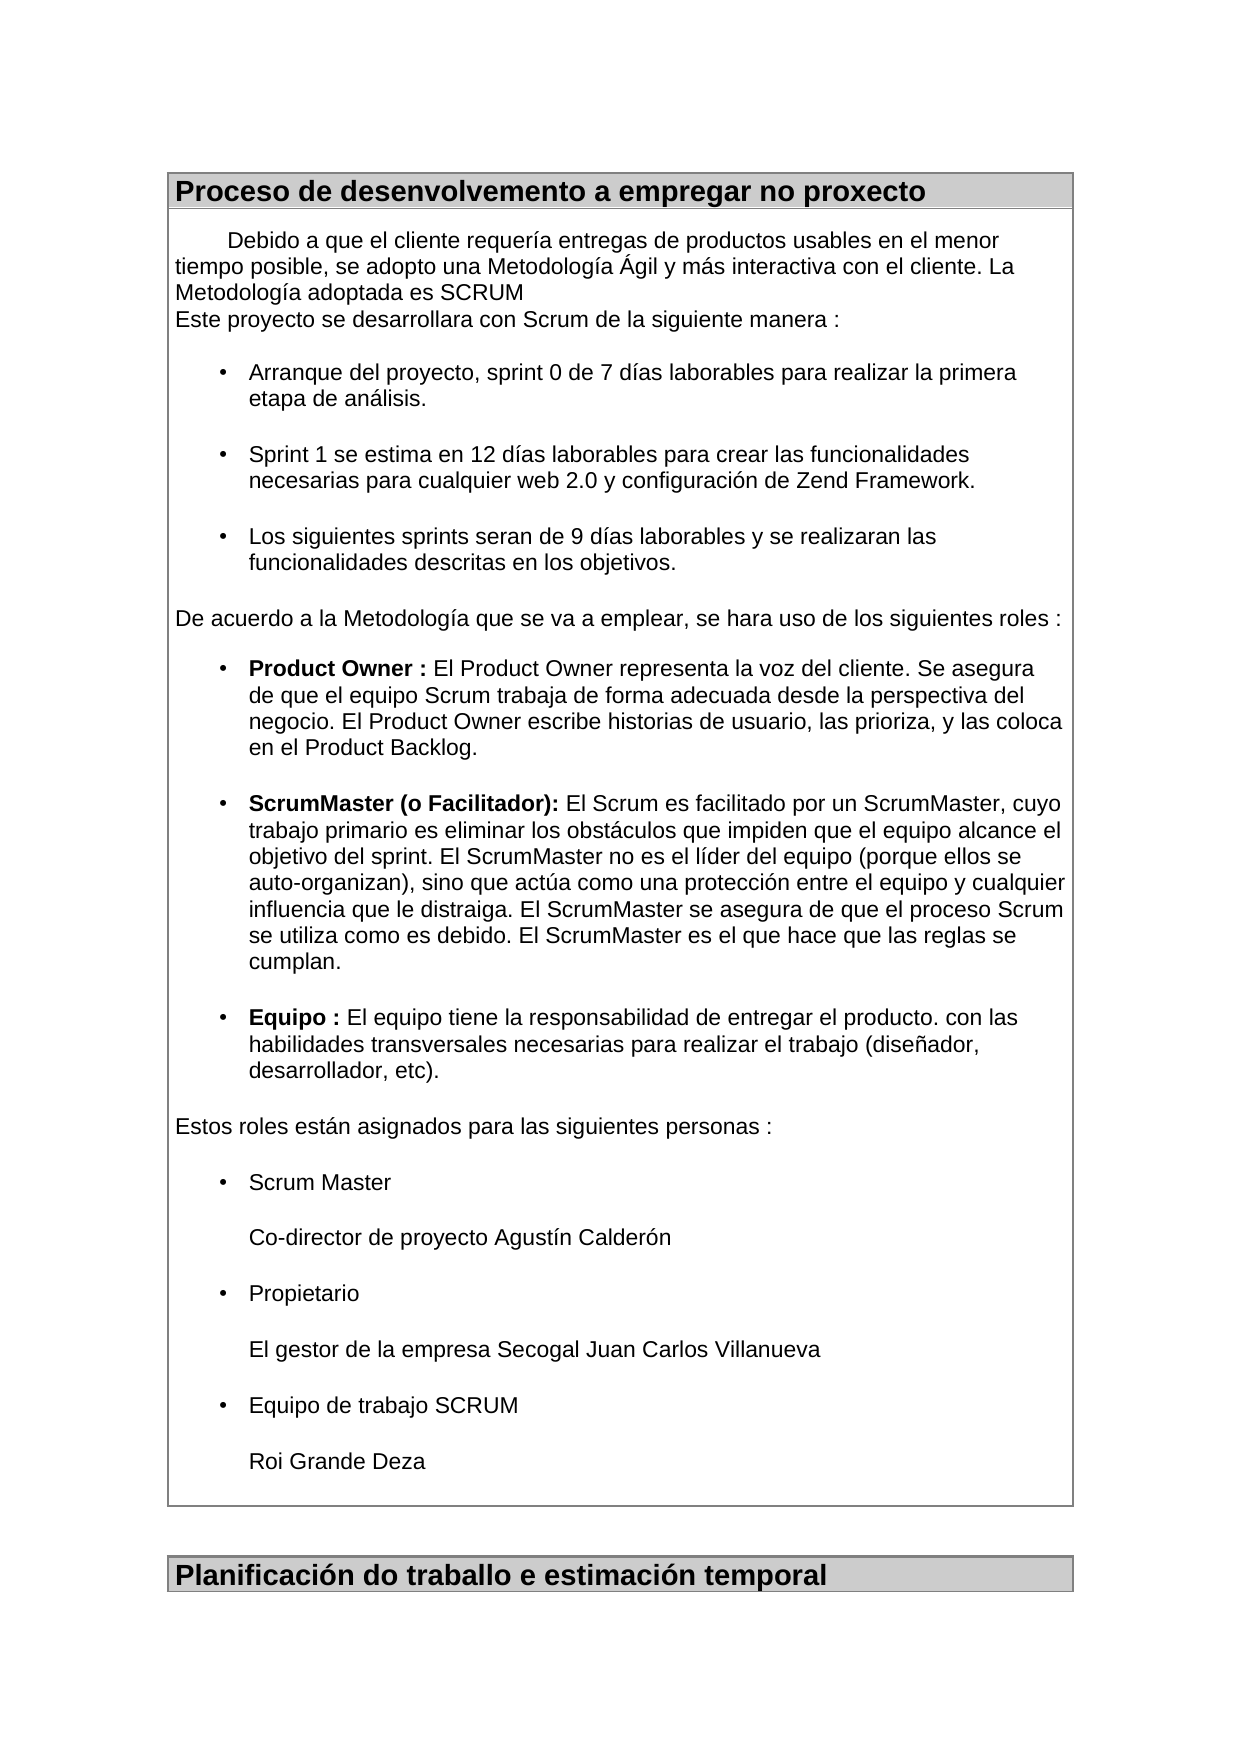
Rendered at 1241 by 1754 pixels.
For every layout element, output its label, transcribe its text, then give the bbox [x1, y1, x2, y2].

table_cell Debido a que el cliente requería entregas de productos usables en el menor tiempo posible, se adopto una Metodología Ágil y más interactiva con el cliente. La Metodología adoptada es SCRUM Este proyecto se desarrollara con Scrum de la siguiente manera : Arranque del proyecto, sprint 0 de 7 días laborables para realizar la primera etapa de análisis. Sprint 1 se estima en 12 días laborables para crear las funcionalidades necesarias para cualquier web 2.0 y configuración de Zend Framework. Los siguientes sprints seran de 9 días laborables y se realizaran las funcionalidades descritas en los objetivos. De acuerdo a la Metodología que se va a emplear, se hara uso de los siguientes roles : Product Owner : El Product Owner representa la voz del cliente. Se asegura de que el equipo Scrum trabaja de forma adecuada desde la perspectiva del negocio. El Product Owner escribe historias de usuario, las prioriza, y las coloca en el Product Backlog. ScrumMaster (o Facilitador): El Scrum es facilitado por un ScrumMaster, cuyo trabajo primario es eliminar los obstáculos que impiden que el equipo alcance el objetivo del sprint. El ScrumMaster no es el líder del equipo (porque ellos se auto-organizan), sino que actúa como una protección entre el equipo y cualquier influencia que le distraiga. El ScrumMaster se asegura de que el proceso Scrum se utiliza como es debido. El ScrumMaster es el que hace que las reglas se cumplan. Equipo : El equipo tiene la responsabilidad de entregar el producto. con las habilidades transversales necesarias para realizar el trabajo (diseñador, desarrollador, etc). Estos roles están asignados para las siguientes personas : Scrum Master Co-director de proyecto Agustín Calderón Propietario El gestor de la empresa Secogal Juan Carlos Villanueva Equipo de trabajo SCRUM Roi Grande Deza [169, 209, 1072, 1505]
table_header Proceso de desenvolvemento a empregar no proxecto [169, 174, 1072, 207]
table_header Planificación do traballo e estimación temporal [169, 1558, 1072, 1591]
